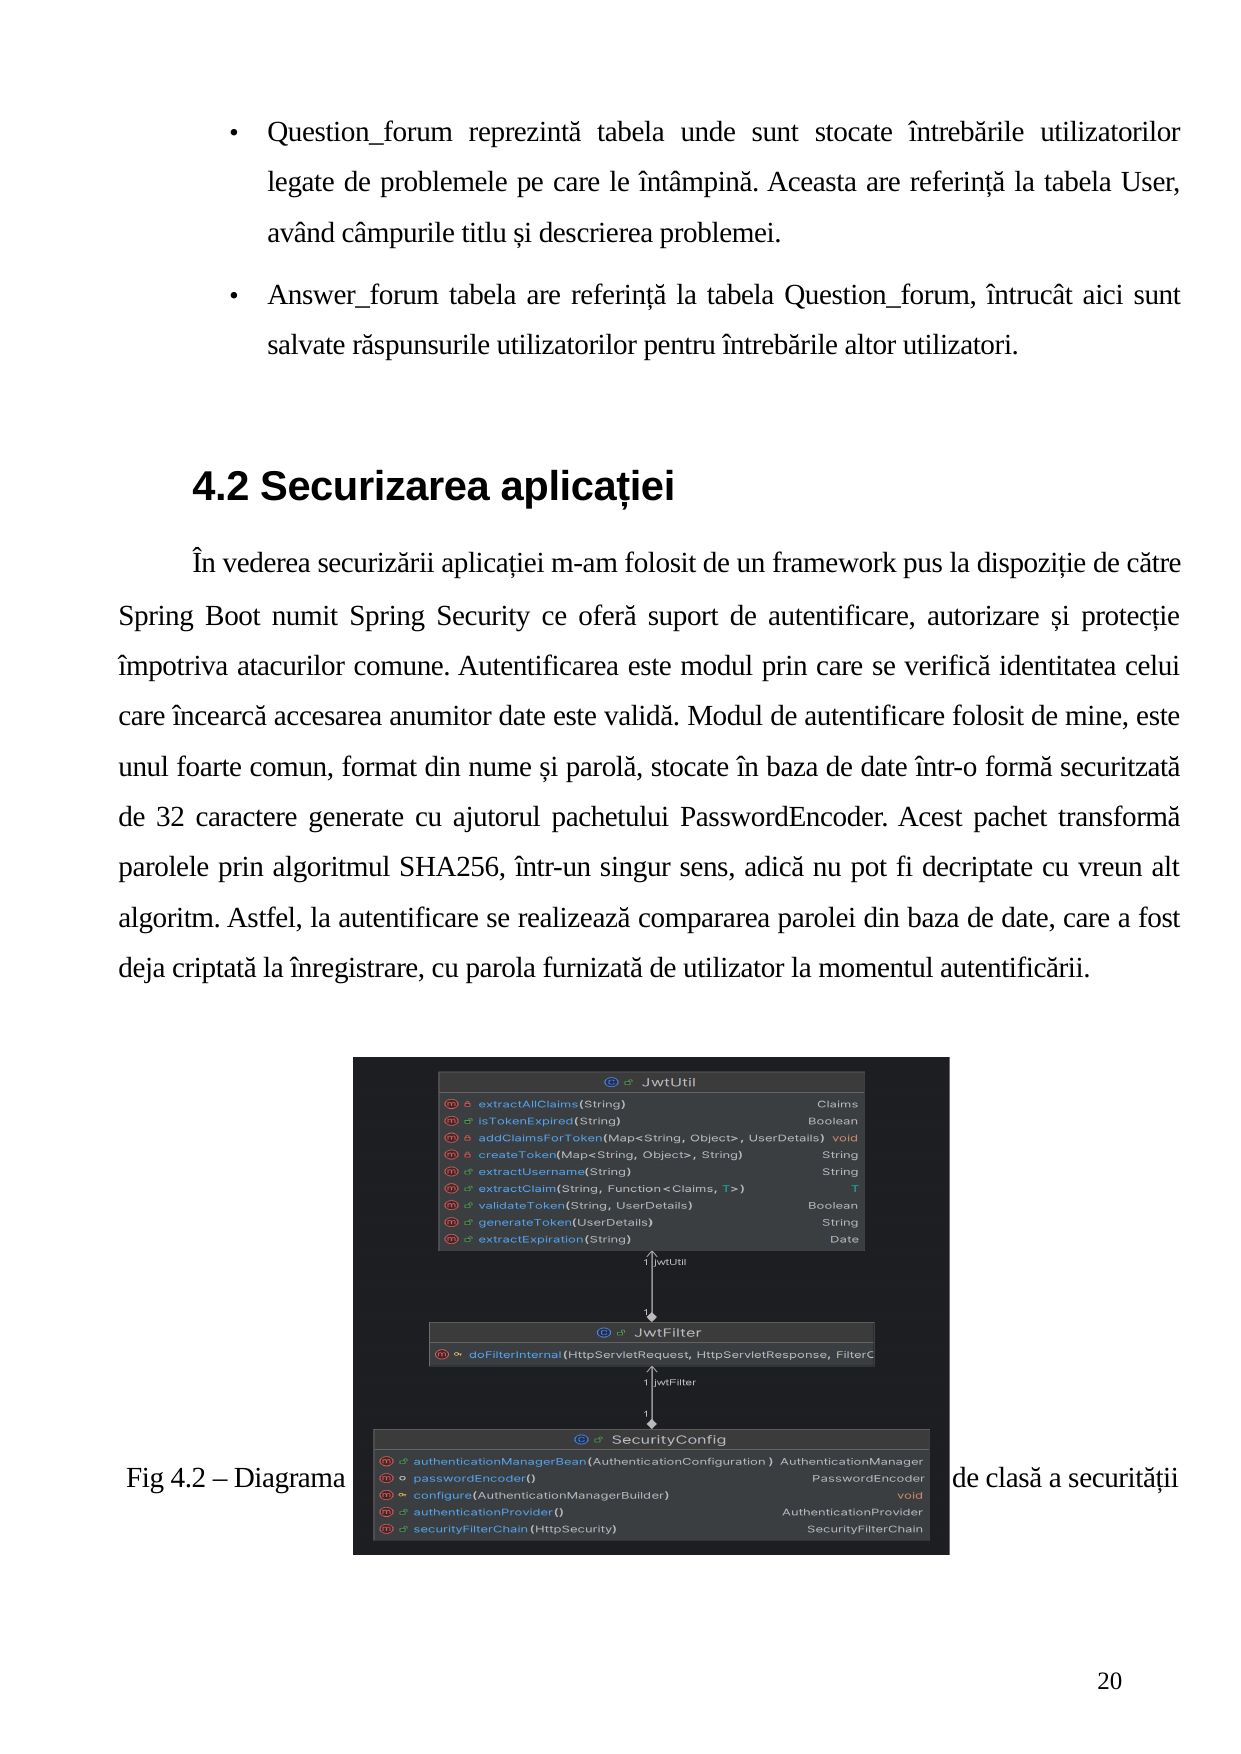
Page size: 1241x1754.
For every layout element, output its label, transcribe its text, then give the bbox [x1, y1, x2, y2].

text Fig 4.2 – Diagrama [118, 1460, 353, 1494]
subtitle 4.2 Securizarea aplicației [118, 461, 1181, 509]
list Question_forum reprezintă tabela unde sunt stocate întrebările utilizatorilor legate de problemele pe care le întâmpină. Aceasta are referință la tabela User, având câmpurile titlu și descrierea problemei. [229, 114, 1181, 248]
text de clasă a securității [950, 1460, 1181, 1494]
picture [353, 1057, 950, 1555]
list Answer_forum tabela are referință la tabela Question_forum, întrucât aici sunt salvate răspunsurile utilizatorilor pentru întrebările altor utilizatori. [229, 277, 1181, 361]
text În vederea securizării aplicației m-am folosit de un framework pus la dispoziție de către Spring Boot numit Spring Security ce oferă suport de autentificare, autorizare și protecție împotriva atacurilor comune. Autentificarea este modul prin care se verifică identitatea celui care încearcă accesarea anumitor date este validă. Modul de autentificare folosit de mine, este unul foarte comun, format din nume și parolă, stocate în baza de date într-o formă securitzată de 32 caractere generate cu ajutorul pachetului PasswordEncoder. Acest pachet transformă parolele prin algoritmul SHA256, într-un singur sens, adică nu pot fi decriptate cu vreun alt algoritm. Astfel, la autentificare se realizează compararea parolei din baza de date, care a fost deja criptată la înregistrare, cu parola furnizată de utilizator la momentul autentificării. [118, 533, 1181, 984]
